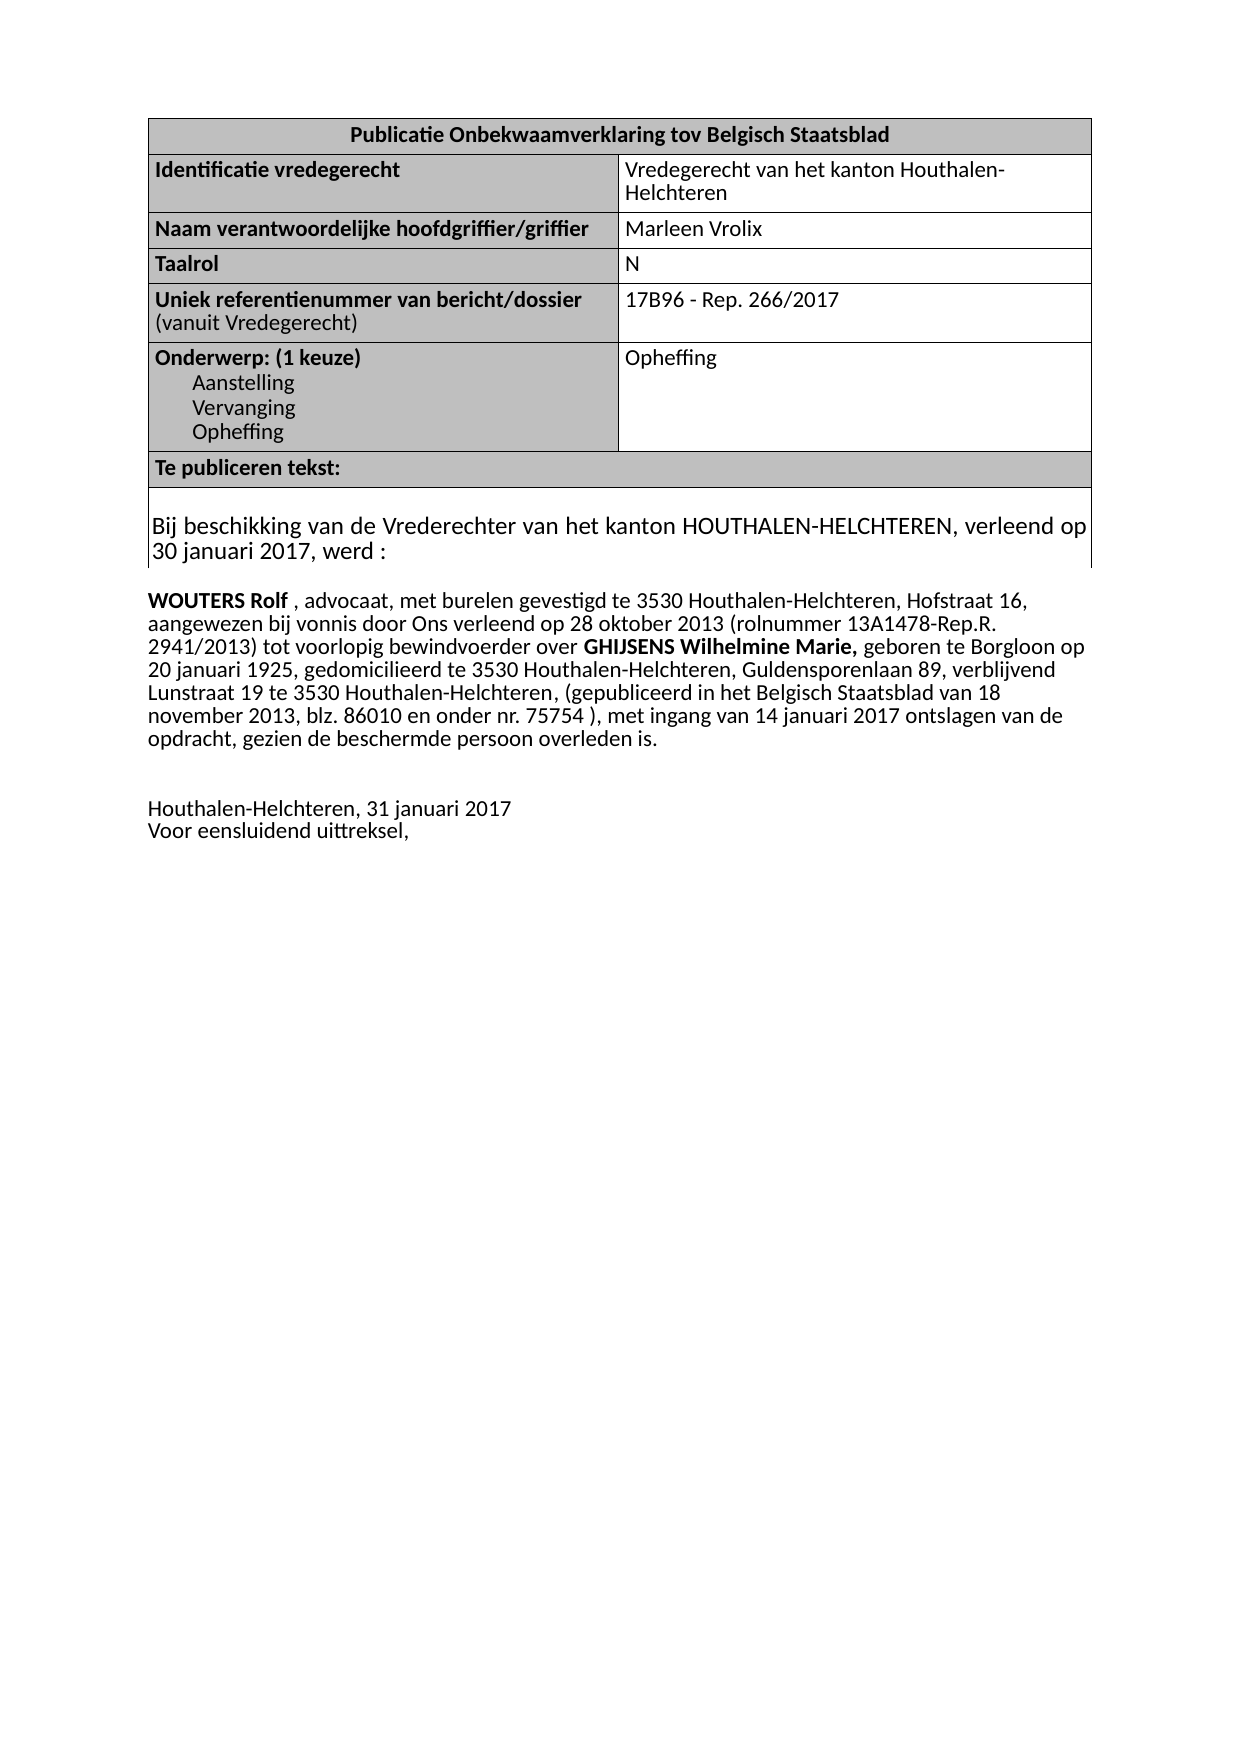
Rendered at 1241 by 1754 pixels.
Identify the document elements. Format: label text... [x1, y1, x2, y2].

table_cell Opheffing [619, 343, 1091, 451]
table_cell Uniek referentienummer van bericht/dossier (vanuit Vredegerecht) [149, 284, 618, 342]
table_cell Te publiceren tekst: [149, 452, 1091, 487]
text Voor eensluidend uittreksel, [148, 822, 1092, 845]
table_cell Marleen Vrolix [619, 213, 1091, 248]
table_cell Onderwerp: (1 keuze) Aanstelling Vervanging Opheffing [149, 343, 618, 451]
table_cell Naam verantwoordelijke hoofdgriffier/griffier [149, 213, 618, 248]
text Bij beschikking van de Vrederechter van het kanton HOUTHALEN-HELCHTEREN, verleend op 30 januari 2017, werd : [149, 488, 1091, 568]
table_cell 17B96 - Rep. 266/2017 [619, 284, 1091, 342]
text Houthalen-Helchteren, 31 januari 2017 [148, 799, 1092, 822]
table_cell N [619, 249, 1091, 283]
table_cell Taalrol [149, 249, 618, 283]
table_header Publicatie Onbekwaamverklaring tov Belgisch Staatsblad [149, 119, 1091, 154]
text WOUTERS Rolf , advocaat, met burelen gevestigd te 3530 Houthalen-Helchteren, Hofstraat 16, aangewezen bij vonnis door Ons verleend op 28 oktober 2013 (rolnummer 13A1478-Rep.R. 2941/2013) tot voorlopig bewindvoerder over GHIJSENS Wilhelmine Marie, geboren te Borgloon op 20 januari 1925, gedomicilieerd te 3530 Houthalen-Helchteren, Guldensporenlaan 89, verblijvend Lunstraat 19 te 3530 Houthalen-Helchteren, (gepubliceerd in het Belgisch Staatsblad van 18 november 2013, blz. 86010 en onder nr. 75754 ), met ingang van 14 januari 2017 ontslagen van de opdracht, gezien de beschermde persoon overleden is. [148, 591, 1092, 753]
table_cell Vredegerecht van het kanton Houthalen-Helchteren [619, 155, 1091, 212]
table_cell Identificatie vredegerecht [149, 155, 618, 212]
